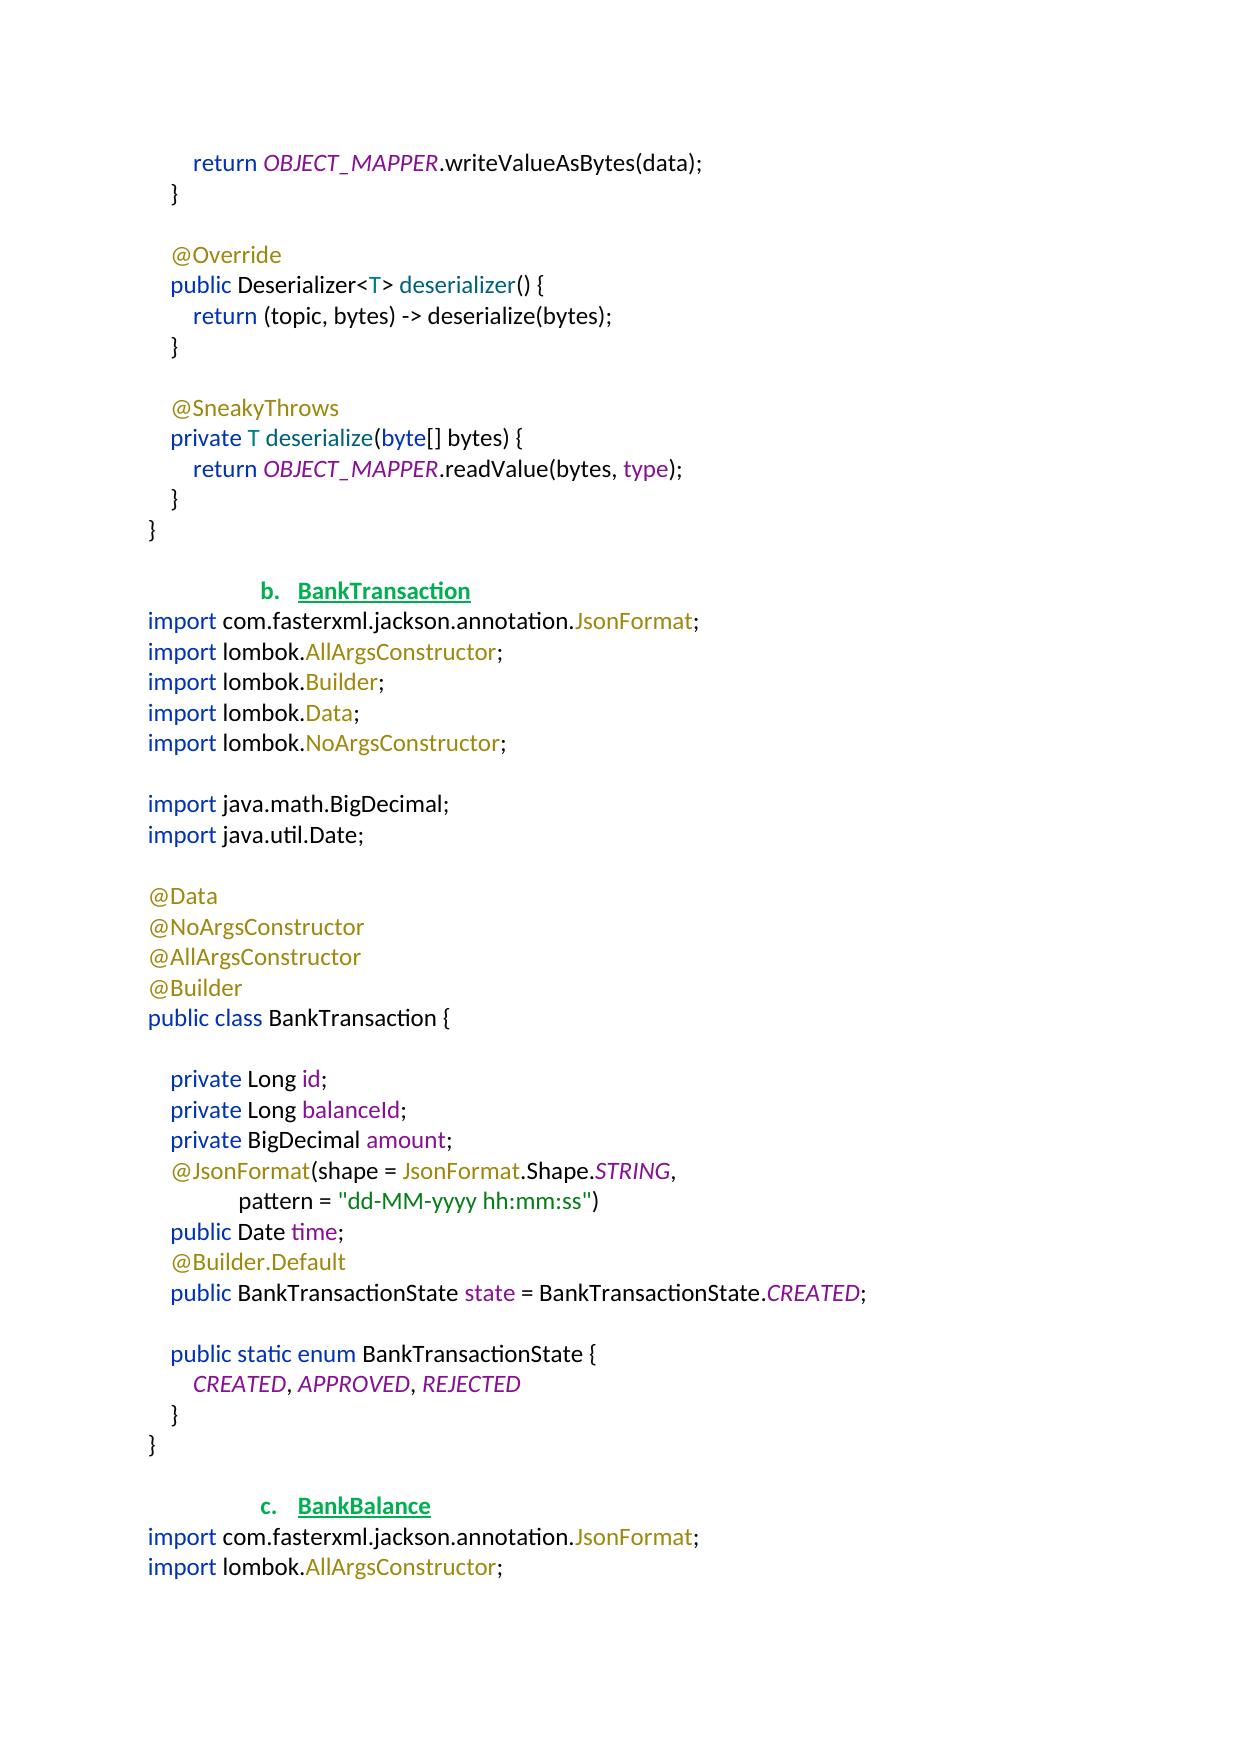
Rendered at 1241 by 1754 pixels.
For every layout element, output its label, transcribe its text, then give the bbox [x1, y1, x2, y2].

list BankTransaction [260, 575, 1093, 605]
text return OBJECT_MAPPER.writeValueAsBytes(data); } @Override public Deserializer<T> deserializer() { return (topic, bytes) -> deserialize(bytes); } @SneakyThrows private T deserialize(byte[] bytes) { return OBJECT_MAPPER.readValue(bytes, type); } } [148, 148, 1093, 544]
list BankBalance [260, 1491, 1093, 1521]
text import com.fasterxml.jackson.annotation.JsonFormat; import lombok.AllArgsConstructor; [148, 1521, 1093, 1582]
text import com.fasterxml.jackson.annotation.JsonFormat; import lombok.AllArgsConstructor; import lombok.Builder; import lombok.Data; import lombok.NoArgsConstructor; import java.math.BigDecimal; import java.util.Date; @Data @NoArgsConstructor @AllArgsConstructor @Builder public class BankTransaction { private Long id; private Long balanceId; private BigDecimal amount; @JsonFormat(shape = JsonFormat.Shape.STRING, pattern = "dd-MM-yyyy hh:mm:ss") public Date time; @Builder.Default public BankTransactionState state = BankTransactionState.CREATED; public static enum BankTransactionState { CREATED, APPROVED, REJECTED } } [148, 605, 1093, 1460]
